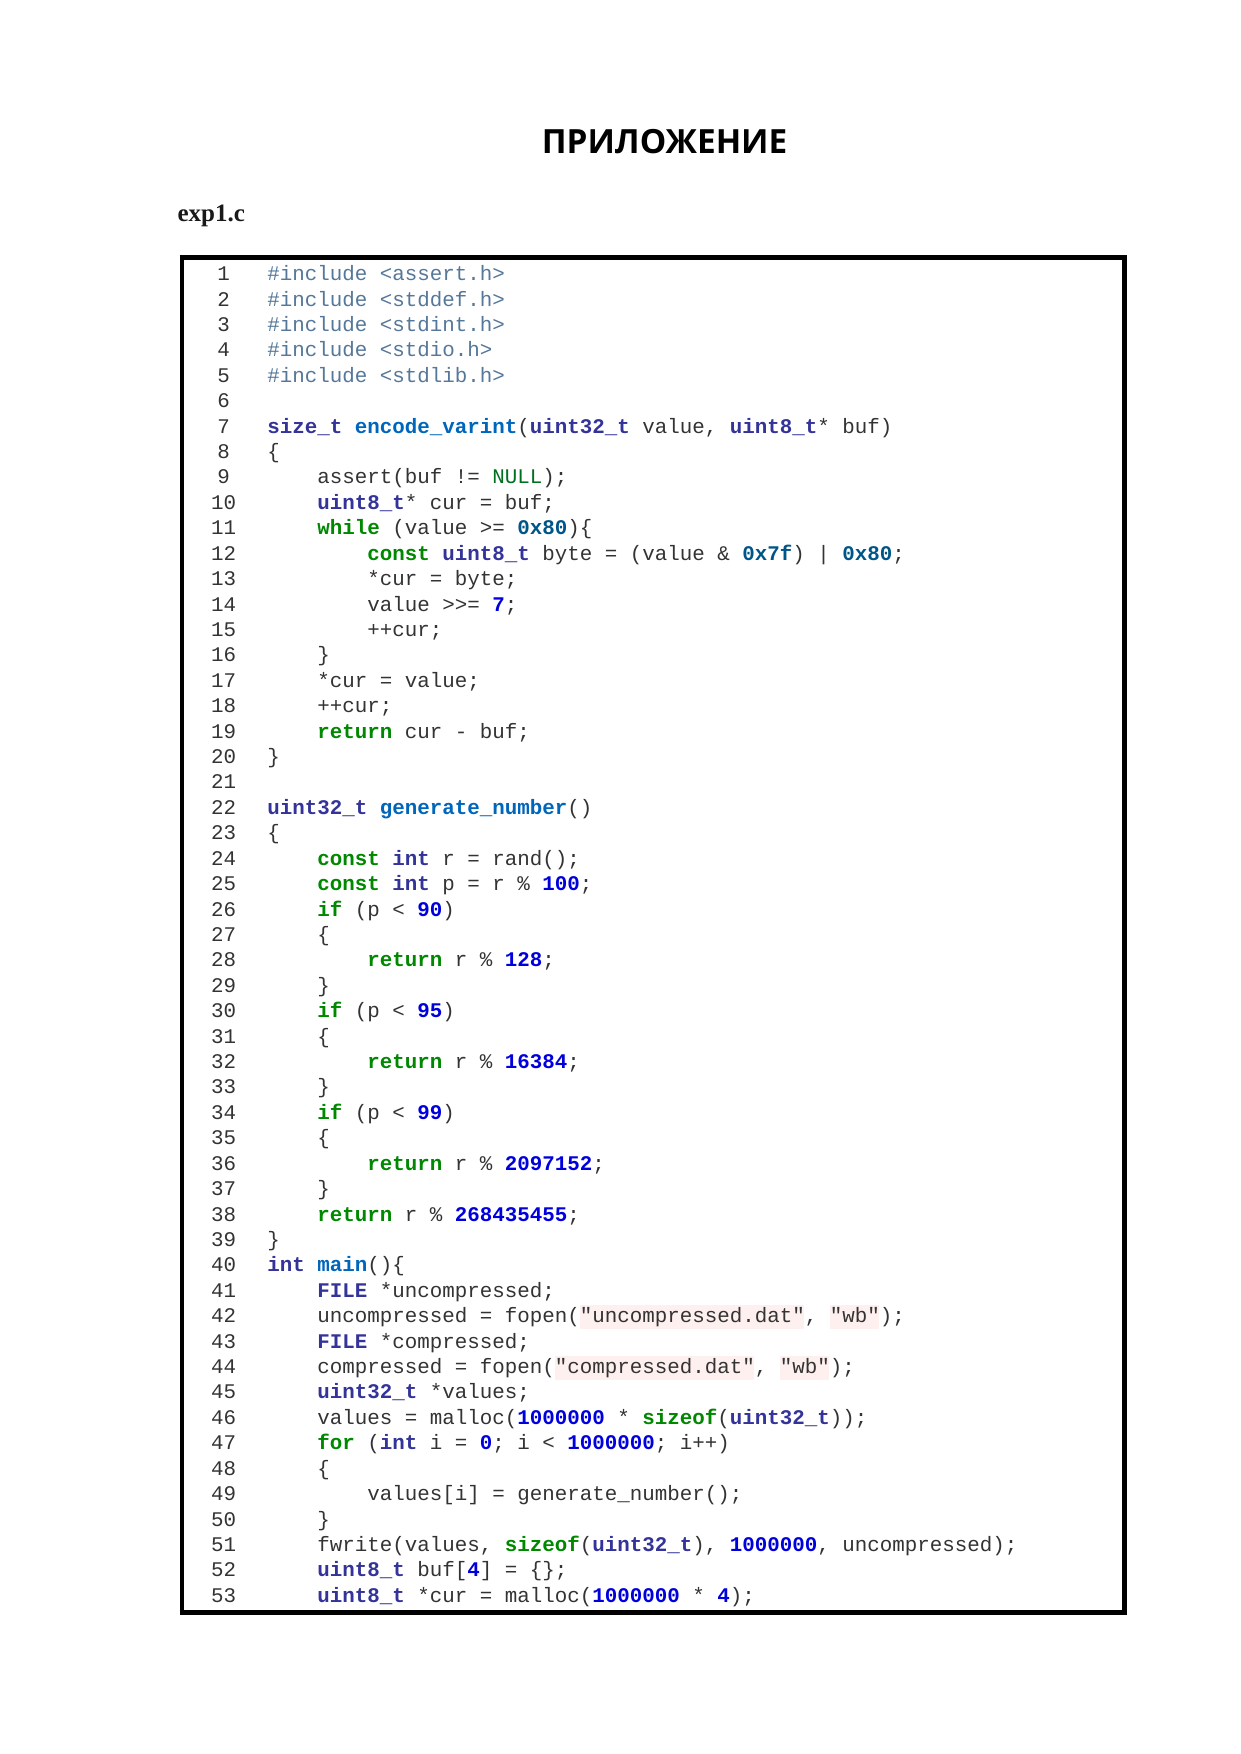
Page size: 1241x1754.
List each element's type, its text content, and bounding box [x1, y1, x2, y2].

text exp1.c [177, 198, 1152, 226]
subtitle ПРИЛОЖЕНИЕ [177, 118, 1152, 163]
table_header 1 2 3 4 5 6 7 8 9 10 11 12 13 14 15 16 17 18 19 20 21 22 23 24 25 26 27 28 29 30 31 32 33 34 35 36 37 38 39 40 41 42 43 44 45 46 47 48 49 50 51 52 53 [184, 260, 265, 1610]
table_header #include <assert.h> #include <stddef.h> #include <stdint.h> #include <stdio.h> #include <stdlib.h> size_t encode_varint(uint32_t value, uint8_t* buf) { assert(buf != NULL); uint8_t* cur = buf; while (value >= 0x80){ const uint8_t byte = (value & 0x7f) | 0x80; *cur = byte; value >>= 7; ++cur; } *cur = value; ++cur; return cur - buf; } uint32_t generate_number() { const int r = rand(); const int p = r % 100; if (p < 90) { return r % 128; } if (p < 95) { return r % 16384; } if (p < 99) { return r % 2097152; } return r % 268435455; } int main(){ FILE *uncompressed; uncompressed = fopen("uncompressed.dat", "wb"); FILE *compressed; compressed = fopen("compressed.dat", "wb"); uint32_t *values; values = malloc(1000000 * sizeof(uint32_t)); for (int i = 0; i < 1000000; i++) { values[i] = generate_number(); } fwrite(values, sizeof(uint32_t), 1000000, uncompressed); uint8_t buf[4] = {}; uint8_t *cur = malloc(1000000 * 4); [265, 260, 1122, 1610]
